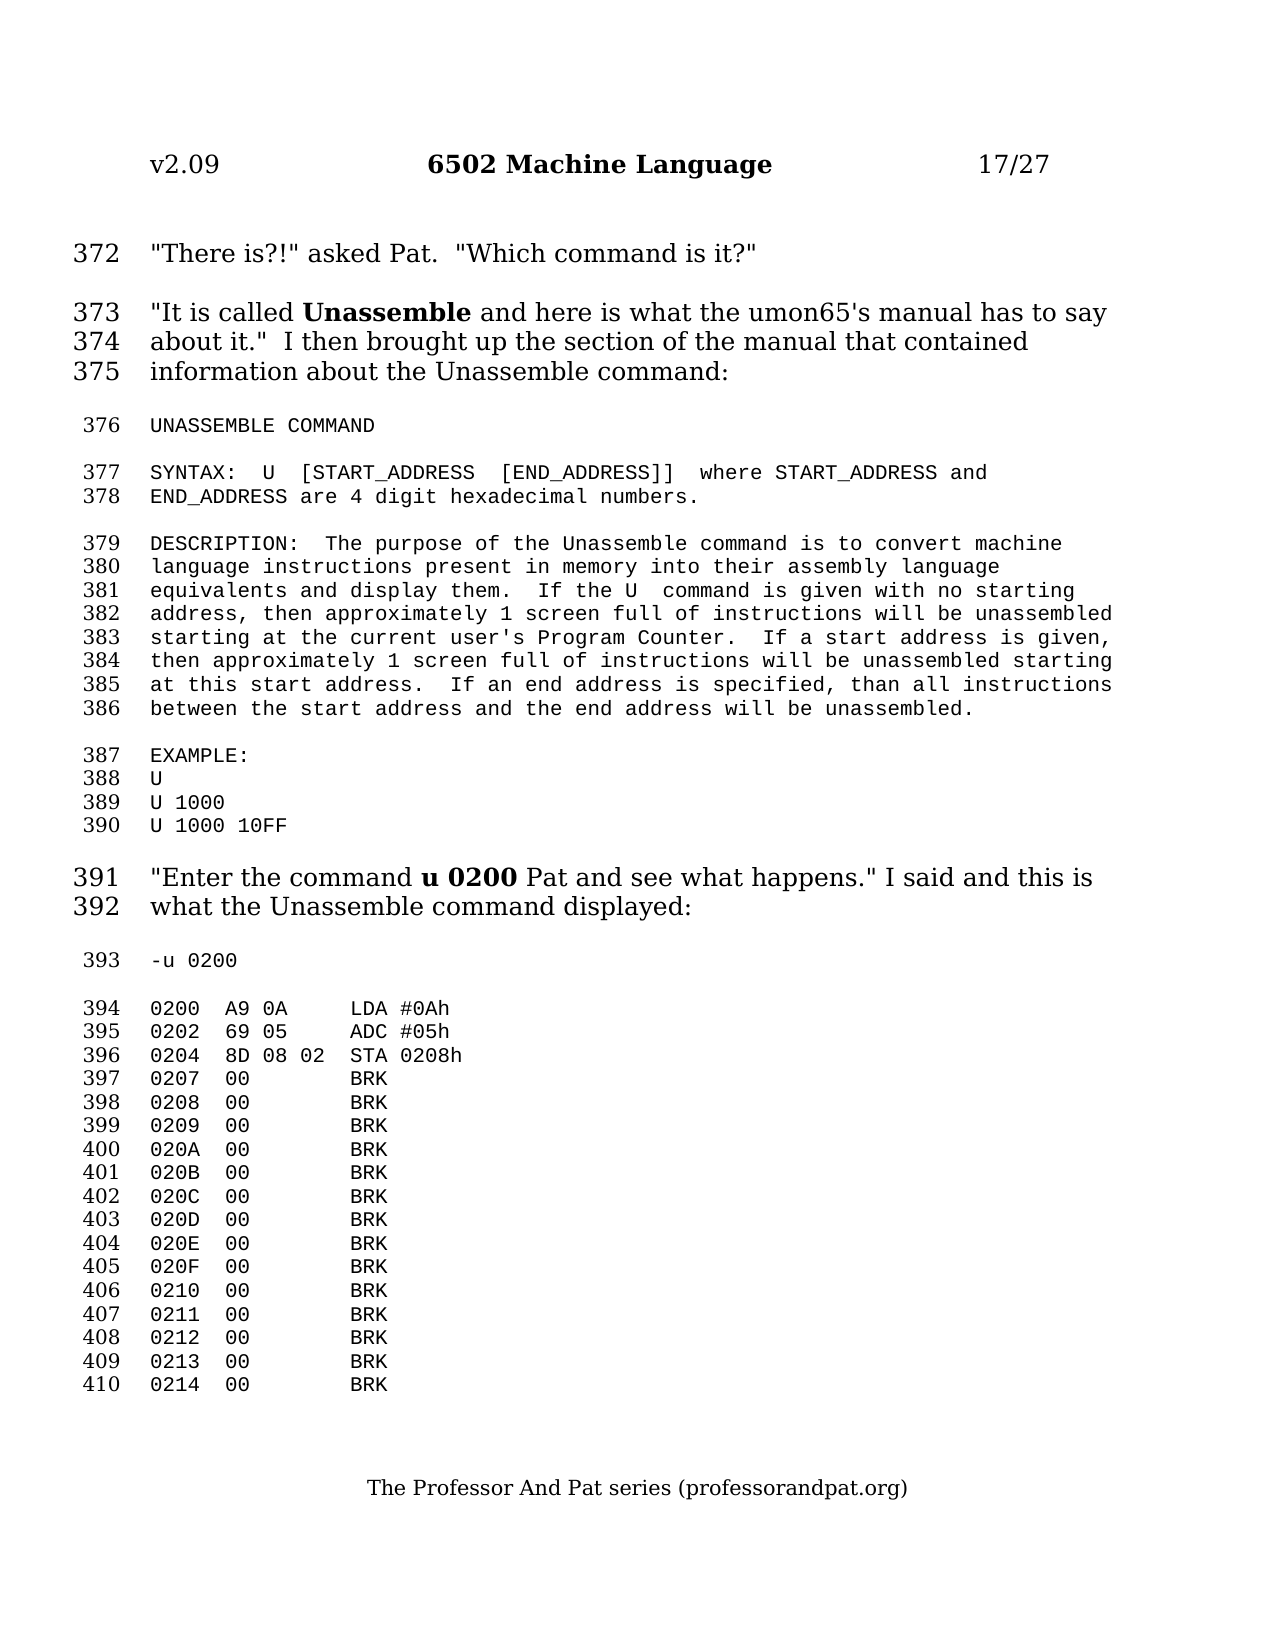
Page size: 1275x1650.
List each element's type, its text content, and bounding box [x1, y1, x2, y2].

text SYNTAX: U [START_ADDRESS [END_ADDRESS]] where START_ADDRESS and [150, 462, 1125, 486]
text 020A 00 BRK [150, 1139, 1125, 1162]
text "Enter the command u 0200 Pat and see what happens." I said and this is what the Unassemble command displayed: [150, 862, 1125, 921]
text 0211 00 BRK [150, 1304, 1125, 1327]
text 020B 00 BRK [150, 1162, 1125, 1186]
text DESCRIPTION: The purpose of the Unassemble command is to convert machine language instructions present in memory into their assembly language equivalents and display them. If the U command is given with no starting address, then approximately 1 screen full of instructions will be unassembled starting at the current user's Program Counter. If a start address is given, then approximately 1 screen full of instructions will be unassembled starting at this start address. If an end address is specified, than all instructions between the start address and the end address will be unassembled. [150, 533, 1125, 721]
text 0207 00 BRK [150, 1068, 1125, 1092]
text 020E 00 BRK [150, 1233, 1125, 1257]
text -u 0200 [150, 951, 1125, 974]
text 0213 00 BRK [150, 1351, 1125, 1374]
text 0204 8D 08 02 STA 0208h [150, 1045, 1125, 1068]
text 0200 A9 0A LDA #0Ah [150, 998, 1125, 1021]
text END_ADDRESS are 4 digit hexadecimal numbers. [150, 486, 1125, 509]
text 0214 00 BRK [150, 1374, 1125, 1398]
text "There is?!" asked Pat. "Which command is it?" [150, 239, 1125, 268]
text 020C 00 BRK [150, 1186, 1125, 1209]
text U 1000 [150, 792, 1125, 815]
text U [150, 768, 1125, 792]
text 020D 00 BRK [150, 1209, 1125, 1233]
text EXAMPLE: [150, 745, 1125, 768]
text 0202 69 05 ADC #05h [150, 1021, 1125, 1045]
text 020F 00 BRK [150, 1257, 1125, 1280]
text 0208 00 BRK [150, 1092, 1125, 1115]
text 0209 00 BRK [150, 1115, 1125, 1139]
text 0210 00 BRK [150, 1280, 1125, 1304]
text U 1000 10FF [150, 815, 1125, 839]
text "It is called Unassemble and here is what the umon65's manual has to say about it." I then brought up the section of the manual that contained information about the Unassemble command: [150, 298, 1125, 386]
text 0212 00 BRK [150, 1327, 1125, 1351]
text UNASSEMBLE COMMAND [150, 415, 1125, 439]
